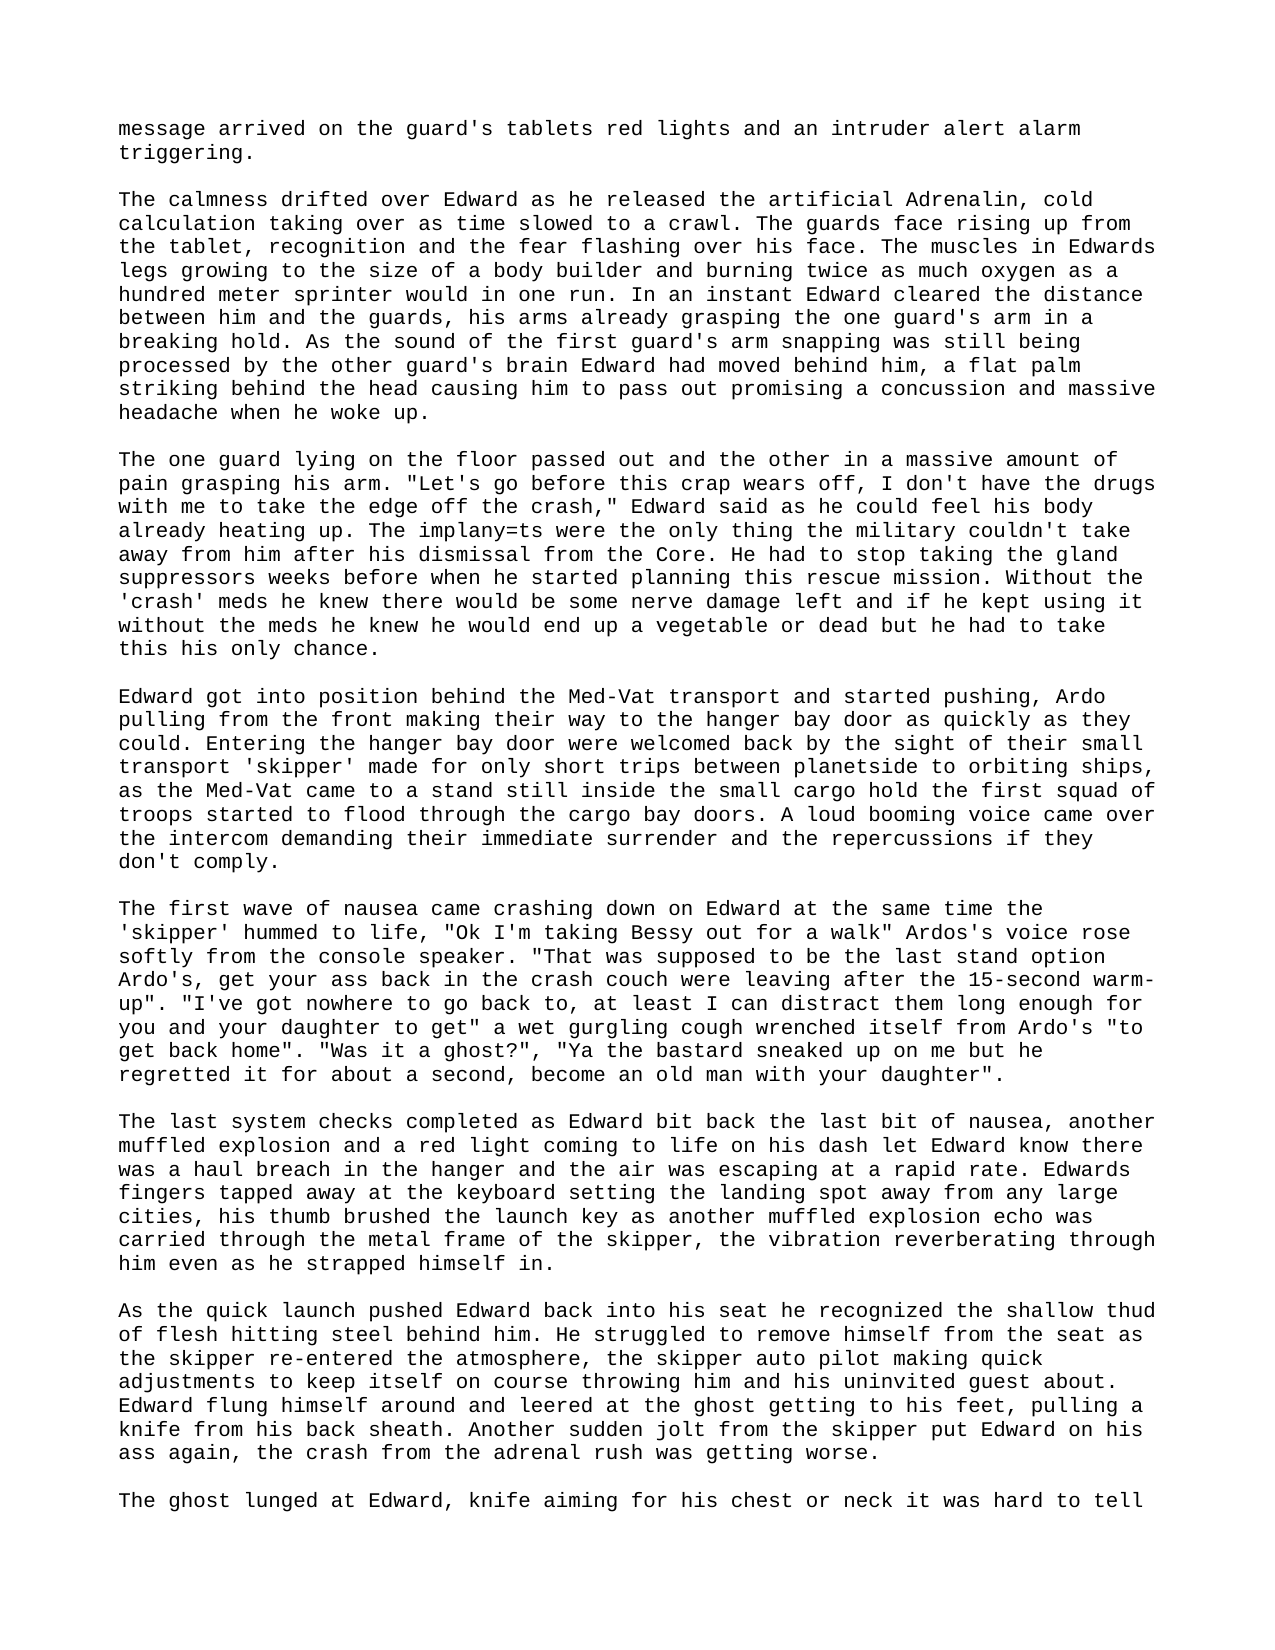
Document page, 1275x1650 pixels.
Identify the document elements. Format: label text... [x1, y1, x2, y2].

text The first wave of nausea came crashing down on Edward at the same time the 'skipper' hummed to life, "Ok I'm taking Bessy out for a walk" Ardos's voice rose softly from the console speaker. "That was supposed to be the last stand option Ardo's, get your ass back in the crash couch were leaving after the 15-second warm-up". "I've got nowhere to go back to, at least I can distract them long enough for you and your daughter to get" a wet gurgling cough wrenched itself from Ardo's "to get back home". "Was it a ghost?", "Ya the bastard sneaked up on me but he regretted it for about a second, become an old man with your daughter". [118, 898, 1157, 1088]
text The ghost lunged at Edward, knife aiming for his chest or neck it was hard to tell [118, 1489, 1157, 1513]
text Edward got into position behind the Med-Vat transport and started pushing, Ardo pulling from the front making their way to the hanger bay door as quickly as they could. Entering the hanger bay door were welcomed back by the sight of their small transport 'skipper' made for only short trips between planetside to orbiting ships, as the Med-Vat came to a stand still inside the small cargo hold the first squad of troops started to flood through the cargo bay doors. A loud booming voice came over the intercom demanding their immediate surrender and the repercussions if they don't comply. [118, 686, 1157, 875]
text message arrived on the guard's tablets red lights and an intruder alert alarm triggering. [118, 118, 1157, 165]
text The last system checks completed as Edward bit back the last bit of nausea, another muffled explosion and a red light coming to life on his dash let Edward know there was a haul breach in the hanger and the air was escaping at a rapid rate. Edwards fingers tapped away at the keyboard setting the landing spot away from any large cities, his thumb brushed the launch key as another muffled explosion echo was carried through the metal frame of the skipper, the vibration reverberating through him even as he strapped himself in. [118, 1111, 1157, 1277]
text As the quick launch pushed Edward back into his seat he recognized the shallow thud of flesh hitting steel behind him. He struggled to remove himself from the seat as the skipper re-entered the atmosphere, the skipper auto pilot making quick adjustments to keep itself on course throwing him and his uninvited guest about. Edward flung himself around and leered at the ghost getting to his feet, pulling a knife from his back sheath. Another sudden jolt from the skipper put Edward on his ass again, the crash from the adrenal rush was getting worse. [118, 1300, 1157, 1466]
text The one guard lying on the floor passed out and the other in a massive amount of pain grasping his arm. "Let's go before this crap wears off, I don't have the drugs with me to take the edge off the crash," Edward said as he could feel his body already heating up. The implany=ts were the only thing the military couldn't take away from him after his dismissal from the Core. He had to stop taking the gland suppressors weeks before when he started planning this rescue mission. Without the 'crash' meds he knew there would be some nerve damage left and if he kept using it without the meds he knew he would end up a vegetable or dead but he had to take this his only chance. [118, 449, 1157, 662]
text The calmness drifted over Edward as he released the artificial Adrenalin, cold calculation taking over as time slowed to a crawl. The guards face rising up from the tablet, recognition and the fear flashing over his face. The muscles in Edwards legs growing to the size of a body builder and burning twice as much oxygen as a hundred meter sprinter would in one run. In an instant Edward cleared the distance between him and the guards, his arms already grasping the one guard's arm in a breaking hold. As the sound of the first guard's arm snapping was still being processed by the other guard's brain Edward had moved behind him, a flat palm striking behind the head causing him to pass out promising a concussion and massive headache when he woke up. [118, 189, 1157, 426]
